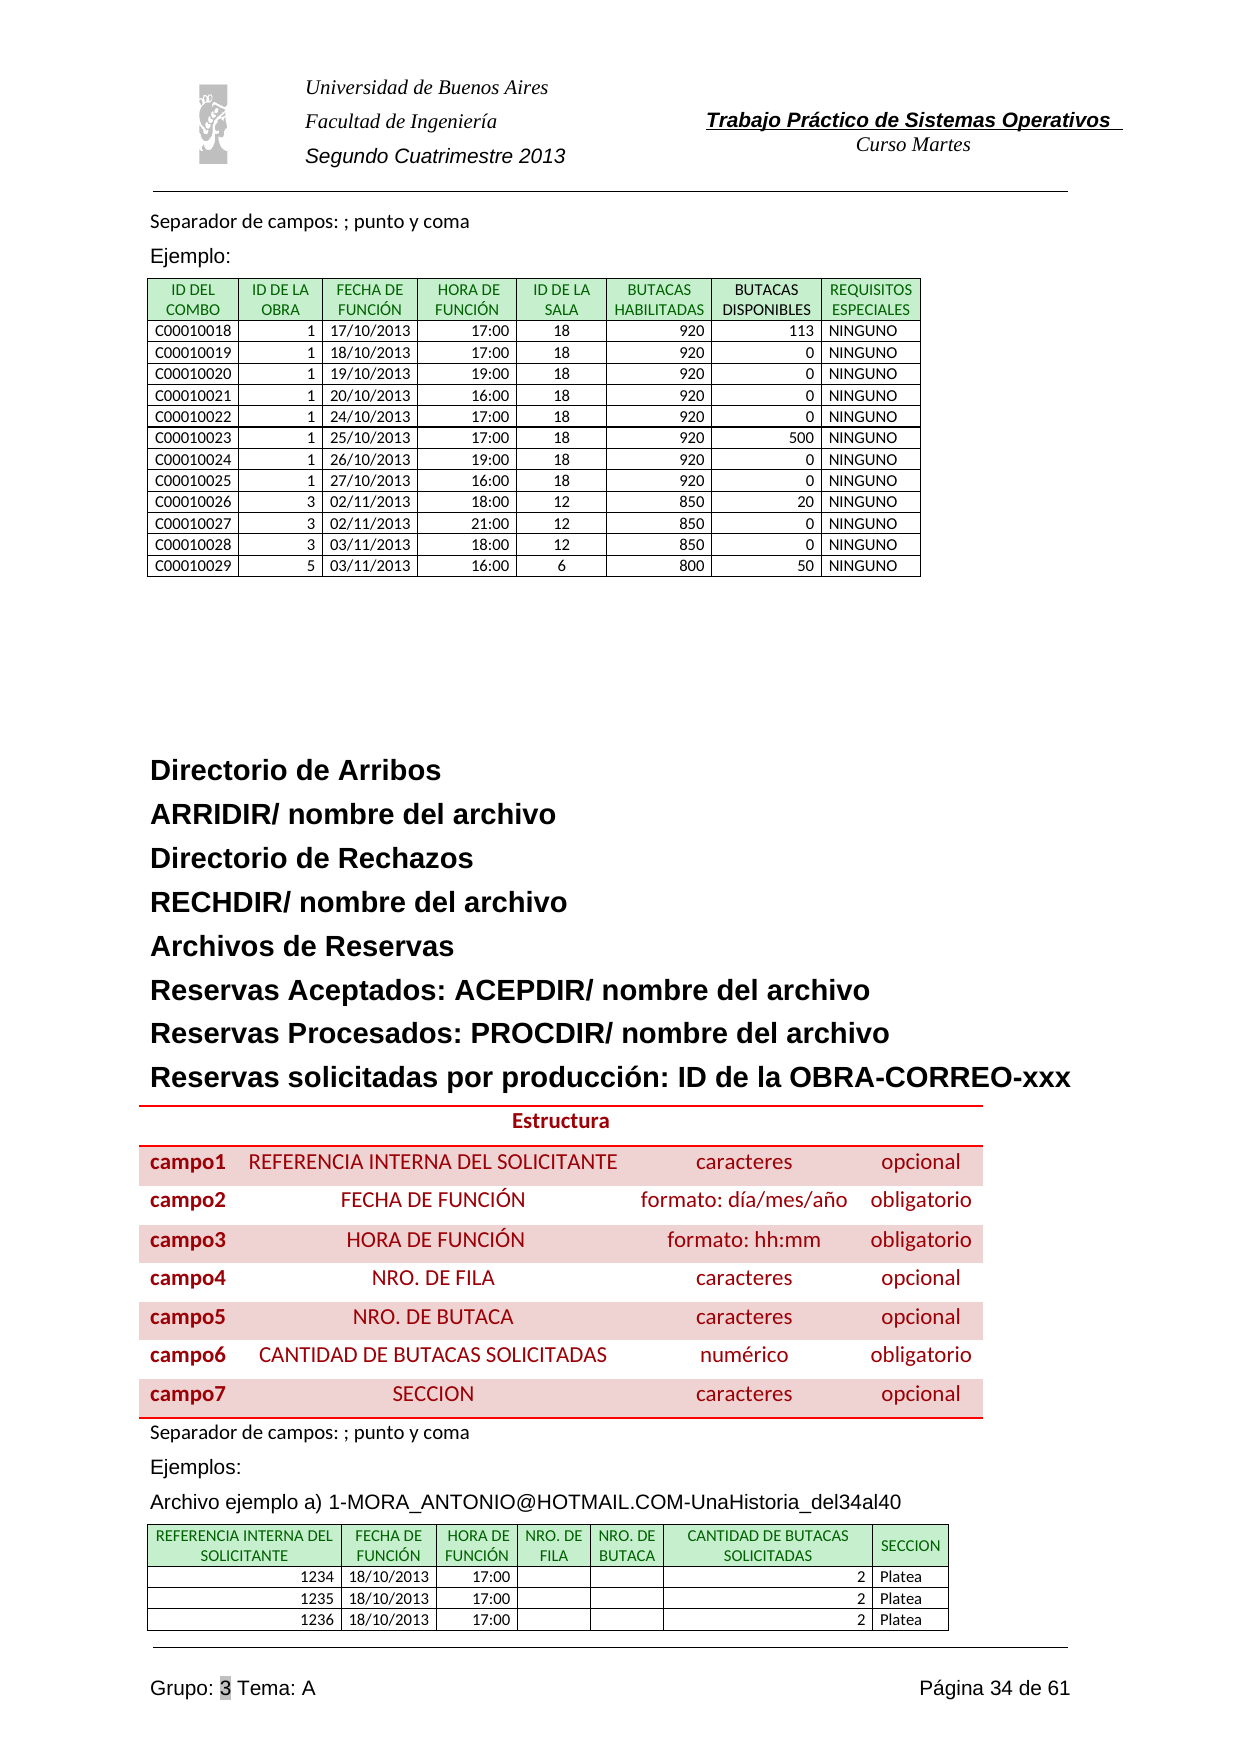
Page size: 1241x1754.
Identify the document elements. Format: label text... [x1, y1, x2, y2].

table_cell 1 [239, 364, 322, 384]
table_cell 1 [239, 449, 322, 469]
table_cell 0 [712, 470, 821, 491]
table_cell 18 [517, 321, 606, 341]
table_cell 0 [712, 449, 821, 469]
table_cell campo1 [139, 1147, 237, 1186]
table_cell 19:00 [418, 449, 516, 469]
table_cell campo7 [139, 1379, 237, 1417]
table_cell opcional [859, 1264, 983, 1302]
table_cell 12 [517, 492, 606, 512]
table_header REFERENCIA INTERNA DEL SOLICITANTE [148, 1525, 341, 1566]
table_cell [591, 1609, 663, 1630]
table_cell C00010018 [148, 321, 238, 341]
table_cell Platea [873, 1588, 948, 1608]
table_cell 16:00 [418, 556, 516, 576]
picture [198, 82, 231, 166]
table_header BUTACAS DISPONIBLES [712, 279, 821, 320]
table_header HORA DE FUNCIÓN [418, 279, 516, 320]
table_cell C00010019 [148, 342, 238, 362]
table_cell 20/10/2013 [323, 385, 417, 405]
text Ejemplos: [150, 1455, 1090, 1479]
table_cell 0 [712, 385, 821, 405]
text Directorio de Rechazos [150, 841, 1090, 874]
table_cell 1 [239, 406, 322, 426]
table_cell 800 [607, 556, 711, 576]
table_header REQUISITOS ESPECIALES [822, 279, 920, 320]
table_cell C00010027 [148, 513, 238, 533]
table_cell campo5 [139, 1302, 237, 1340]
table_cell 113 [712, 321, 821, 341]
table_cell caracteres [629, 1302, 859, 1340]
table_cell 17:00 [418, 406, 516, 426]
table_cell 18 [517, 342, 606, 362]
table_header NRO. DE BUTACA [591, 1525, 663, 1566]
table_cell 5 [239, 556, 322, 576]
table_cell C00010025 [148, 470, 238, 491]
table_cell 26/10/2013 [323, 449, 417, 469]
table_cell obligatorio [859, 1340, 983, 1379]
table_header Estructura [139, 1107, 983, 1145]
table_cell NINGUNO [822, 556, 920, 576]
table_cell 6 [517, 556, 606, 576]
text ARRIDIR/ nombre del archivo [150, 797, 1090, 830]
table_cell 920 [607, 406, 711, 426]
table_cell 27/10/2013 [323, 470, 417, 491]
table_cell numérico [629, 1340, 859, 1379]
table_cell [518, 1588, 590, 1608]
table_cell [591, 1588, 663, 1608]
table_cell C00010024 [148, 449, 238, 469]
table_cell NINGUNO [822, 342, 920, 362]
table_cell 0 [712, 406, 821, 426]
table_header ID DEL COMBO [148, 279, 238, 320]
table_cell 2 [664, 1588, 872, 1608]
table_cell 920 [607, 342, 711, 362]
table_cell 17:00 [437, 1609, 517, 1630]
table_cell obligatorio [859, 1186, 983, 1225]
table_cell Platea [873, 1609, 948, 1630]
table_cell C00010022 [148, 406, 238, 426]
table_cell 02/11/2013 [323, 513, 417, 533]
table_cell 920 [607, 385, 711, 405]
table_cell 18 [517, 406, 606, 426]
table_cell 0 [712, 513, 821, 533]
table_cell 1 [239, 321, 322, 341]
table_cell caracteres [629, 1379, 859, 1417]
table_header ID DE LA OBRA [239, 279, 322, 320]
table_cell 2 [664, 1609, 872, 1630]
table_cell SECCION [237, 1379, 629, 1417]
table_cell NINGUNO [822, 428, 920, 448]
table_header CANTIDAD DE BUTACAS SOLICITADAS [664, 1525, 872, 1566]
table_cell C00010020 [148, 364, 238, 384]
table_cell 0 [712, 342, 821, 362]
table_cell 17:00 [418, 321, 516, 341]
table_cell NINGUNO [822, 534, 920, 554]
table_cell NINGUNO [822, 385, 920, 405]
table_cell [518, 1609, 590, 1630]
table_cell NINGUNO [822, 513, 920, 533]
text Separador de campos: ; punto y coma [150, 208, 1090, 233]
table_cell 3 [239, 513, 322, 533]
table_cell 17:00 [437, 1588, 517, 1608]
text Reservas Aceptados: ACEPDIR/ nombre del archivo [150, 973, 1090, 1006]
table_cell opcional [859, 1147, 983, 1186]
table_cell 1235 [148, 1588, 341, 1608]
table_cell formato: día/mes/año [629, 1186, 859, 1225]
table_cell CANTIDAD DE BUTACAS SOLICITADAS [237, 1340, 629, 1379]
table_cell 16:00 [418, 385, 516, 405]
table_cell 2 [664, 1567, 872, 1587]
table_cell 24/10/2013 [323, 406, 417, 426]
table_cell FECHA DE FUNCIÓN [237, 1186, 629, 1225]
table_cell 18/10/2013 [342, 1588, 436, 1608]
table_cell 18/10/2013 [342, 1609, 436, 1630]
table_cell 20 [712, 492, 821, 512]
table_cell 21:00 [418, 513, 516, 533]
table_cell NINGUNO [822, 321, 920, 341]
table_cell 02/11/2013 [323, 492, 417, 512]
table_cell NINGUNO [822, 406, 920, 426]
table_cell 0 [712, 364, 821, 384]
table_cell 16:00 [418, 470, 516, 491]
table_cell 50 [712, 556, 821, 576]
table_cell C00010023 [148, 428, 238, 448]
text Archivos de Reservas [150, 929, 1090, 962]
table_cell 920 [607, 449, 711, 469]
table_cell 850 [607, 534, 711, 554]
text Reservas Procesados: PROCDIR/ nombre del archivo [150, 1017, 1090, 1050]
table_cell 1 [239, 428, 322, 448]
table_cell 17/10/2013 [323, 321, 417, 341]
table_cell 1 [239, 385, 322, 405]
table_cell 18:00 [418, 534, 516, 554]
table_cell 1236 [148, 1609, 341, 1630]
text Directorio de Arribos [150, 753, 1090, 786]
table_cell C00010026 [148, 492, 238, 512]
table_cell NINGUNO [822, 364, 920, 384]
table_cell 18 [517, 385, 606, 405]
table_cell 18 [517, 449, 606, 469]
text RECHDIR/ nombre del archivo [150, 885, 1090, 918]
table_cell NRO. DE BUTACA [237, 1302, 629, 1340]
table_cell NINGUNO [822, 470, 920, 491]
table_cell 25/10/2013 [323, 428, 417, 448]
table_header ID DE LA SALA [517, 279, 606, 320]
table_cell C00010021 [148, 385, 238, 405]
table_header NRO. DE FILA [518, 1525, 590, 1566]
table_cell 18:00 [418, 492, 516, 512]
table_cell Platea [873, 1567, 948, 1587]
table_cell 12 [517, 534, 606, 554]
table_cell 3 [239, 492, 322, 512]
table_cell caracteres [629, 1264, 859, 1302]
table_cell 1 [239, 342, 322, 362]
table_cell 03/11/2013 [323, 534, 417, 554]
table_cell 18 [517, 428, 606, 448]
text Reservas solicitadas por producción: ID de la OBRA-CORREO-xxx [150, 1061, 1090, 1094]
table_cell 17:00 [418, 342, 516, 362]
table_cell obligatorio [859, 1225, 983, 1263]
table_cell caracteres [629, 1147, 859, 1186]
table_cell opcional [859, 1302, 983, 1340]
table_header FECHA DE FUNCIÓN [342, 1525, 436, 1566]
table_cell 920 [607, 364, 711, 384]
table_header FECHA DE FUNCIÓN [323, 279, 417, 320]
table_cell 19/10/2013 [323, 364, 417, 384]
table_cell 3 [239, 534, 322, 554]
table_cell [591, 1567, 663, 1587]
text Archivo ejemplo a) 1-MORA_ANTONIO@HOTMAIL.COM-UnaHistoria_del34al40 [150, 1489, 1090, 1513]
table_cell 850 [607, 492, 711, 512]
table_cell campo3 [139, 1225, 237, 1263]
table_cell NINGUNO [822, 492, 920, 512]
table_cell 18/10/2013 [323, 342, 417, 362]
table_cell C00010028 [148, 534, 238, 554]
table_cell C00010029 [148, 556, 238, 576]
text Separador de campos: ; punto y coma [150, 1419, 1090, 1445]
table_cell NRO. DE FILA [237, 1264, 629, 1302]
table_cell formato: hh:mm [629, 1225, 859, 1263]
table_header HORA DE FUNCIÓN [437, 1525, 517, 1566]
table_cell 850 [607, 513, 711, 533]
table_cell 920 [607, 470, 711, 491]
table_cell 1 [239, 470, 322, 491]
table_cell campo2 [139, 1186, 237, 1225]
table_cell campo6 [139, 1340, 237, 1379]
table_cell [518, 1567, 590, 1587]
table_cell opcional [859, 1379, 983, 1417]
table_cell 18/10/2013 [342, 1567, 436, 1587]
table_cell 1234 [148, 1567, 341, 1587]
table_cell 12 [517, 513, 606, 533]
text Ejemplo: [150, 244, 1090, 268]
table_header BUTACAS HABILITADAS [607, 279, 711, 320]
table_cell 03/11/2013 [323, 556, 417, 576]
table_cell 18 [517, 470, 606, 491]
table_cell 0 [712, 534, 821, 554]
table_cell 17:00 [437, 1567, 517, 1587]
table_cell NINGUNO [822, 449, 920, 469]
table_cell 920 [607, 428, 711, 448]
table_cell REFERENCIA INTERNA DEL SOLICITANTE [237, 1147, 629, 1186]
table_cell 920 [607, 321, 711, 341]
table_cell campo4 [139, 1264, 237, 1302]
table_cell 500 [712, 428, 821, 448]
table_cell 17:00 [418, 428, 516, 448]
table_cell 18 [517, 364, 606, 384]
table_header SECCION [873, 1525, 948, 1566]
table_cell 19:00 [418, 364, 516, 384]
table_cell HORA DE FUNCIÓN [237, 1225, 629, 1263]
